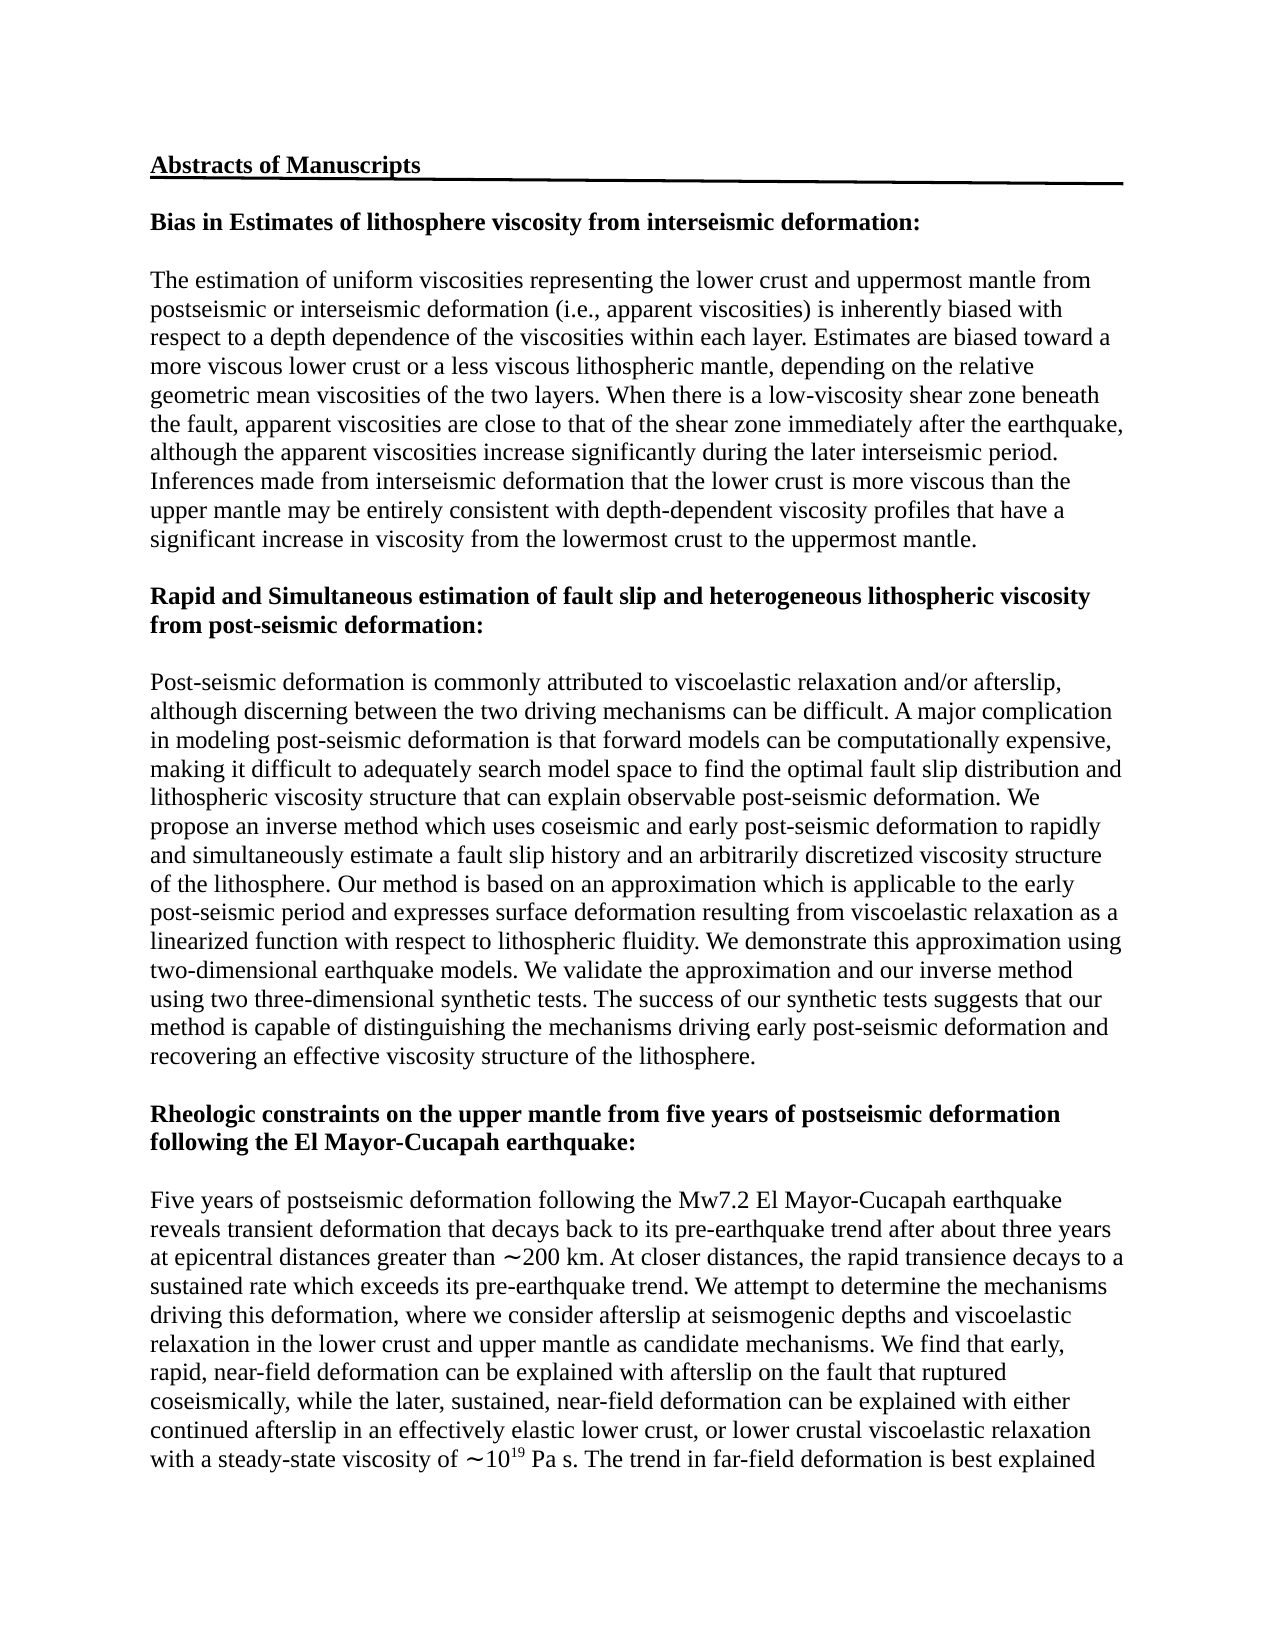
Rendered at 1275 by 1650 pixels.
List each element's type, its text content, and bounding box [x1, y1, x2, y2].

text Rapid and Simultaneous estimation of fault slip and heterogeneous lithospheric viscosity from post-seismic deformation: [150, 581, 1125, 639]
text Bias in Estimates of lithosphere viscosity from interseismic deformation: [150, 207, 1125, 236]
text The estimation of uniform viscosities representing the lower crust and uppermost mantle from postseismic or interseismic deformation (i.e., apparent viscosities) is inherently biased with respect to a depth dependence of the viscosities within each layer. Estimates are biased toward a more viscous lower crust or a less viscous lithospheric mantle, depending on the relative geometric mean viscosities of the two layers. When there is a low-viscosity shear zone beneath the fault, apparent viscosities are close to that of the shear zone immediately after the earthquake, although the apparent viscosities increase significantly during the later interseismic period. Inferences made from interseismic deformation that the lower crust is more viscous than the upper mantle may be entirely consistent with depth-dependent viscosity profiles that have a significant increase in viscosity from the lowermost crust to the uppermost mantle. [150, 265, 1125, 552]
text Post-seismic deformation is commonly attributed to viscoelastic relaxation and/or afterslip, although discerning between the two driving mechanisms can be difficult. A major complication in modeling post-seismic deformation is that forward models can be computationally expensive, making it difficult to adequately search model space to find the optimal fault slip distribution and lithospheric viscosity structure that can explain observable post-seismic deformation. We propose an inverse method which uses coseismic and early post-seismic deformation to rapidly and simultaneously estimate a fault slip history and an arbitrarily discretized viscosity structure of the lithosphere. Our method is based on an approximation which is applicable to the early post-seismic period and expresses surface deformation resulting from viscoelastic relaxation as a linearized function with respect to lithospheric fluidity. We demonstrate this approximation using two-dimensional earthquake models. We validate the approximation and our inverse method using two three-dimensional synthetic tests. The success of our synthetic tests suggests that our method is capable of distinguishing the mechanisms driving early post-seismic deformation and recovering an effective viscosity structure of the lithosphere. [150, 639, 1125, 1070]
text Rheologic constraints on the upper mantle from five years of postseismic deformation following the El Mayor-Cucapah earthquake: [150, 1099, 1125, 1156]
text Abstracts of Manuscripts [150, 150, 1125, 179]
text Five years of postseismic deformation following the Mw7.2 El Mayor-Cucapah earthquake reveals transient deformation that decays back to its pre-earthquake trend after about three years at epicentral distances greater than ∼200 km. At closer distances, the rapid transience decays to a sustained rate which exceeds its pre-earthquake trend. We attempt to determine the mechanisms driving this deformation, where we consider afterslip at seismogenic depths and viscoelastic relaxation in the lower crust and upper mantle as candidate mechanisms. We find that early, rapid, near-field deformation can be explained with afterslip on the fault that ruptured coseismically, while the later, sustained, near-field deformation can be explained with either continued afterslip in an effectively elastic lower crust, or lower crustal viscoelastic relaxation with a steady-state viscosity of ∼1019 Pa s. The trend in far-field deformation is best explained [150, 1185, 1125, 1472]
